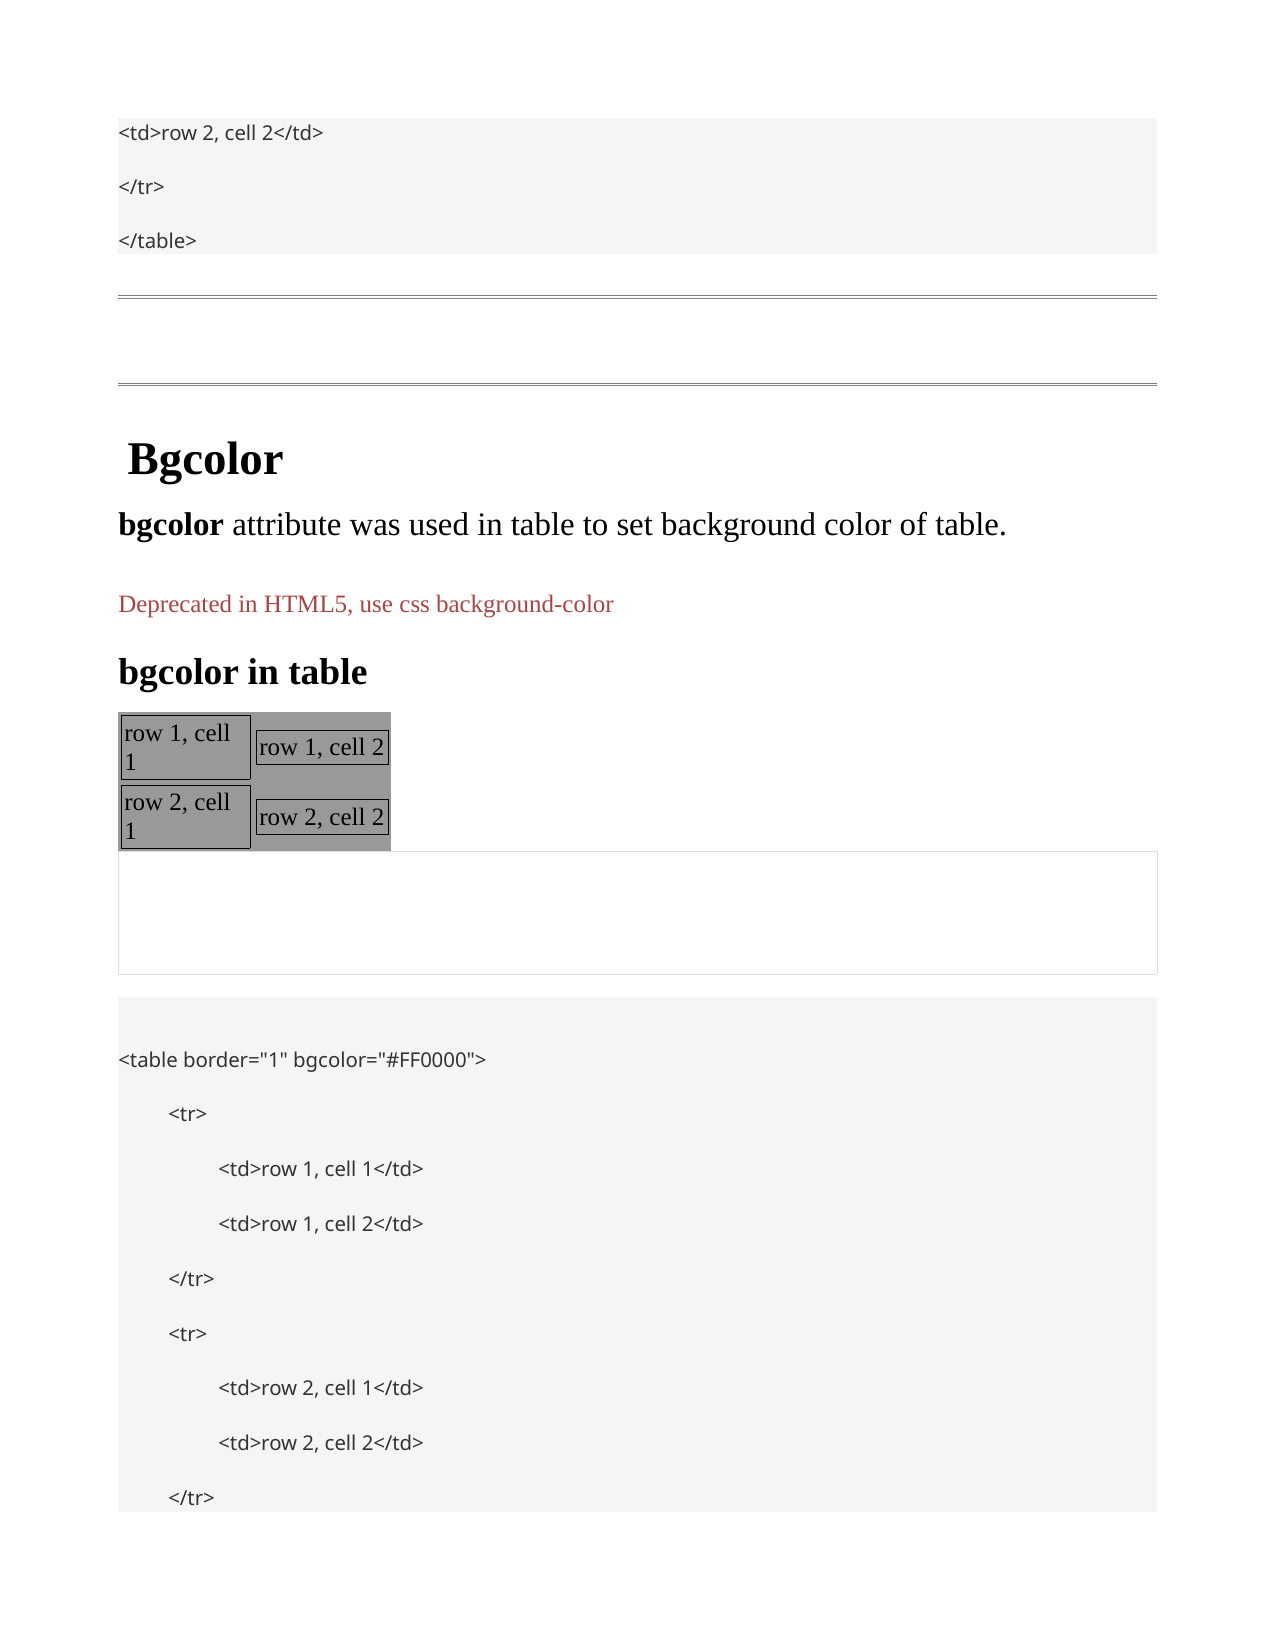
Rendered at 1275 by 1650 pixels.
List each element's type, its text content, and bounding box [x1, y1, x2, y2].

table_header row 1, cell 2 [253, 712, 391, 782]
text <table border="1" bgcolor="#FF0000"> [118, 1046, 1157, 1073]
text <tr> [118, 1319, 1157, 1347]
table_cell row 2, cell 2 [253, 782, 391, 851]
text </tr> [118, 1484, 1157, 1512]
text <tr> [118, 1100, 1157, 1128]
table_header row 1, cell 1 [118, 712, 253, 782]
subtitle bgcolor in table [118, 649, 1157, 692]
table_cell row 2, cell 1 [118, 782, 253, 851]
text <td>row 1, cell 2</td> [118, 1210, 1157, 1238]
text Deprecated in HTML5, use css background-color [118, 589, 1157, 618]
text <td>row 2, cell 1</td> [118, 1374, 1157, 1402]
text </tr> [118, 172, 1157, 200]
text <td>row 1, cell 1</td> [118, 1155, 1157, 1183]
text bgcolor attribute was used in table to set background color of table. [118, 505, 1157, 543]
text <td>row 2, cell 2</td> [118, 118, 1157, 146]
text <td>row 2, cell 2</td> [118, 1429, 1157, 1457]
text </tr> [118, 1264, 1157, 1292]
subtitle Bgcolor [118, 430, 1157, 484]
text </table> [118, 227, 1157, 254]
